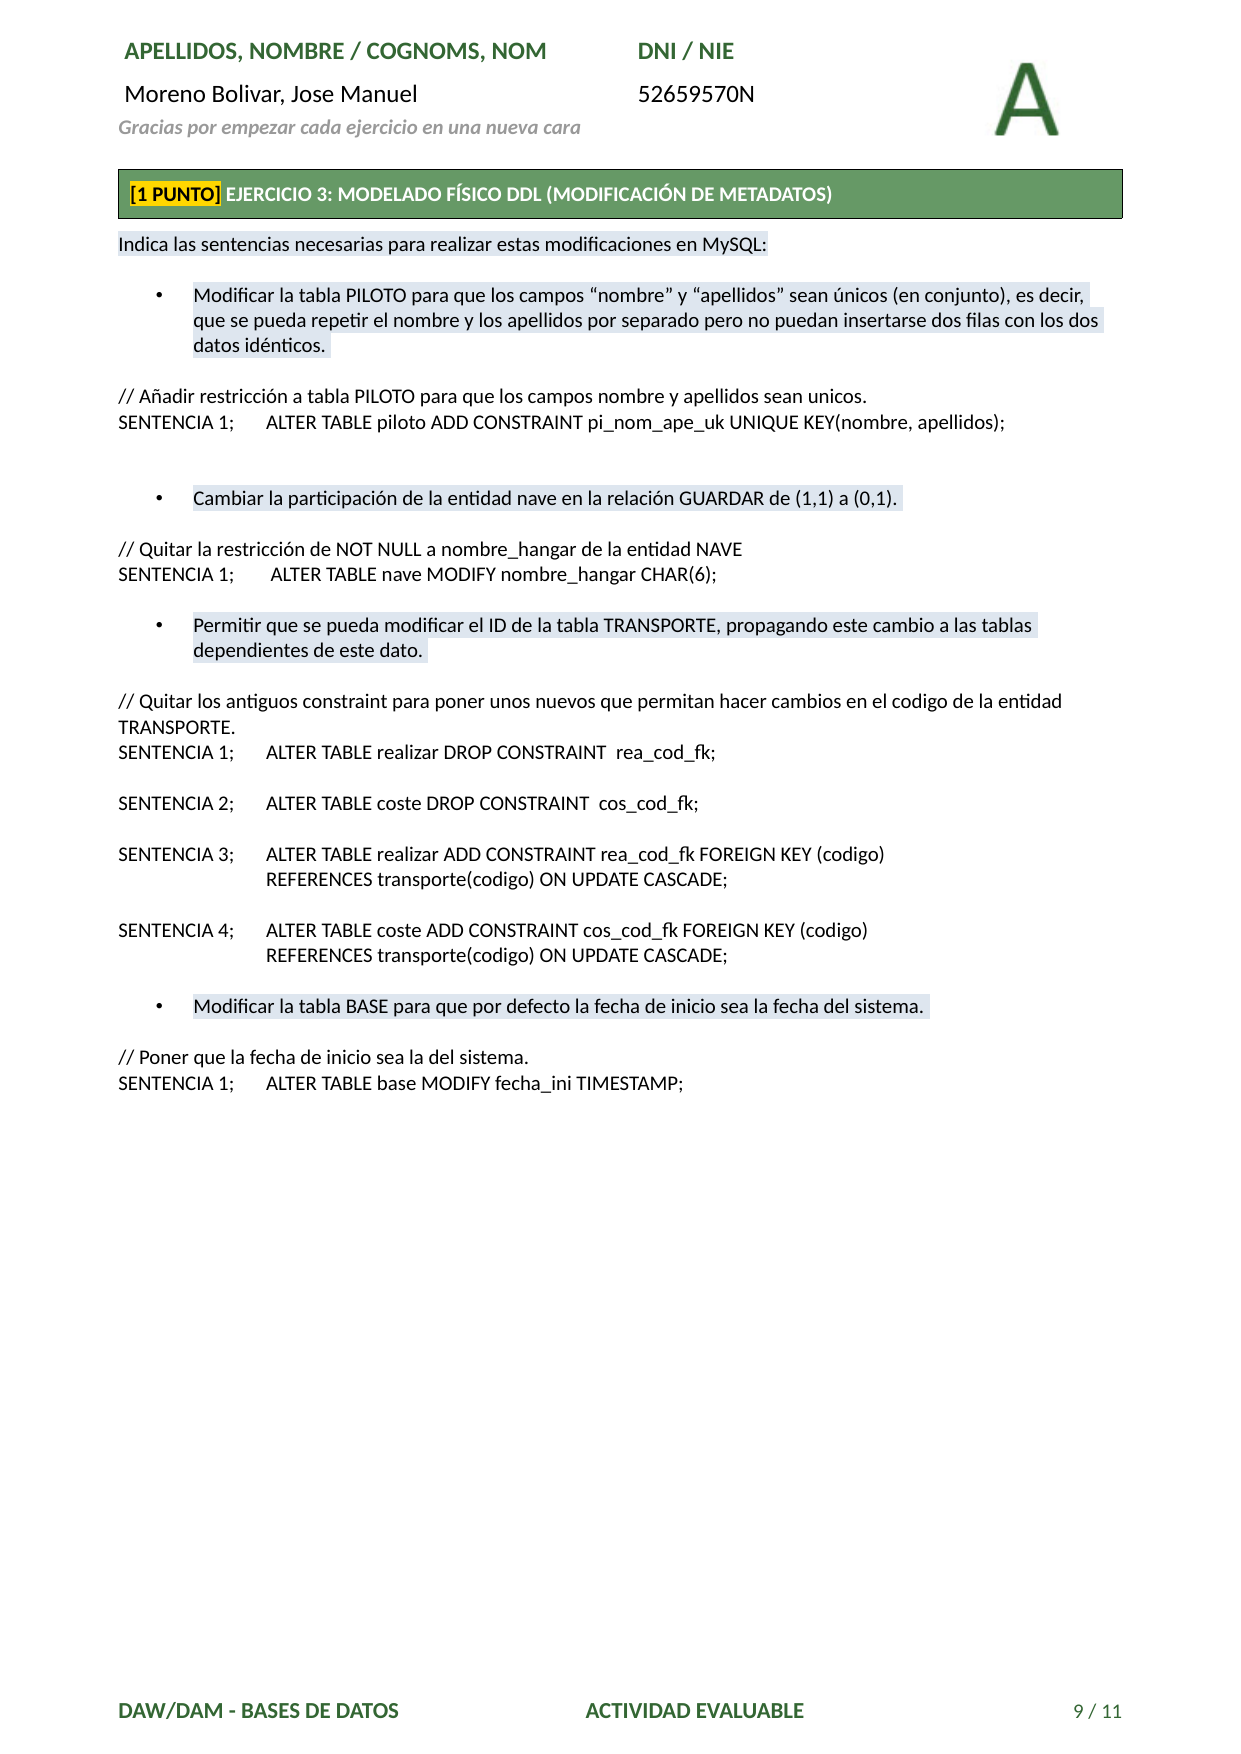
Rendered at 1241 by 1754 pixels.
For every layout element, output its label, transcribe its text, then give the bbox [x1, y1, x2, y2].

text SENTENCIA 1; ALTER TABLE base MODIFY fecha_ini TIMESTAMP; [118, 1070, 1122, 1095]
list Cambiar la participación de la entidad nave en la relación GUARDAR de (1,1) a (0,1). [156, 485, 1122, 511]
text REFERENCES transporte(codigo) ON UPDATE CASCADE; [118, 866, 1122, 892]
text SENTENCIA 1; ALTER TABLE nave MODIFY nombre_hangar CHAR(6); [118, 561, 1122, 587]
text // Quitar los antiguos constraint para poner unos nuevos que permitan hacer cambios en el codigo de la entidad TRANSPORTE. [118, 688, 1122, 739]
text // Añadir restricción a tabla PILOTO para que los campos nombre y apellidos sean unicos. [118, 383, 1122, 409]
list Permitir que se pueda modificar el ID de la tabla TRANSPORTE, propagando este cambio a las tablas dependientes de este dato. [156, 612, 1122, 663]
text REFERENCES transporte(codigo) ON UPDATE CASCADE; [118, 943, 1122, 968]
text Indica las sentencias necesarias para realizar estas modificaciones en MySQL: [118, 231, 1122, 256]
list Modificar la tabla PILOTO para que los campos “nombre” y “apellidos” sean únicos (en conjunto), es decir, que se pueda repetir el nombre y los apellidos por separado pero no puedan insertarse dos filas con los dos datos idénticos. [156, 282, 1122, 358]
text // Poner que la fecha de inicio sea la del sistema. [118, 1044, 1122, 1070]
text SENTENCIA 1; ALTER TABLE realizar DROP CONSTRAINT rea_cod_fk; [118, 739, 1122, 765]
picture [984, 35, 1065, 164]
text SENTENCIA 1; ALTER TABLE piloto ADD CONSTRAINT pi_nom_ape_uk UNIQUE KEY(nombre, apellidos); [118, 409, 1122, 434]
text SENTENCIA 2; ALTER TABLE coste DROP CONSTRAINT cos_cod_fk; [118, 790, 1122, 816]
text [1 punto] EJERCICIO 3: MODELADO FÍSICO DDL (MODIFICACIÓN DE METADATOS) [119, 170, 1122, 218]
text // Quitar la restricción de NOT NULL a nombre_hangar de la entidad NAVE [118, 536, 1122, 561]
text SENTENCIA 4; ALTER TABLE coste ADD CONSTRAINT cos_cod_fk FOREIGN KEY (codigo) [118, 917, 1122, 943]
text SENTENCIA 3; ALTER TABLE realizar ADD CONSTRAINT rea_cod_fk FOREIGN KEY (codigo) [118, 841, 1122, 866]
list Modificar la tabla BASE para que por defecto la fecha de inicio sea la fecha del sistema. [156, 993, 1122, 1019]
